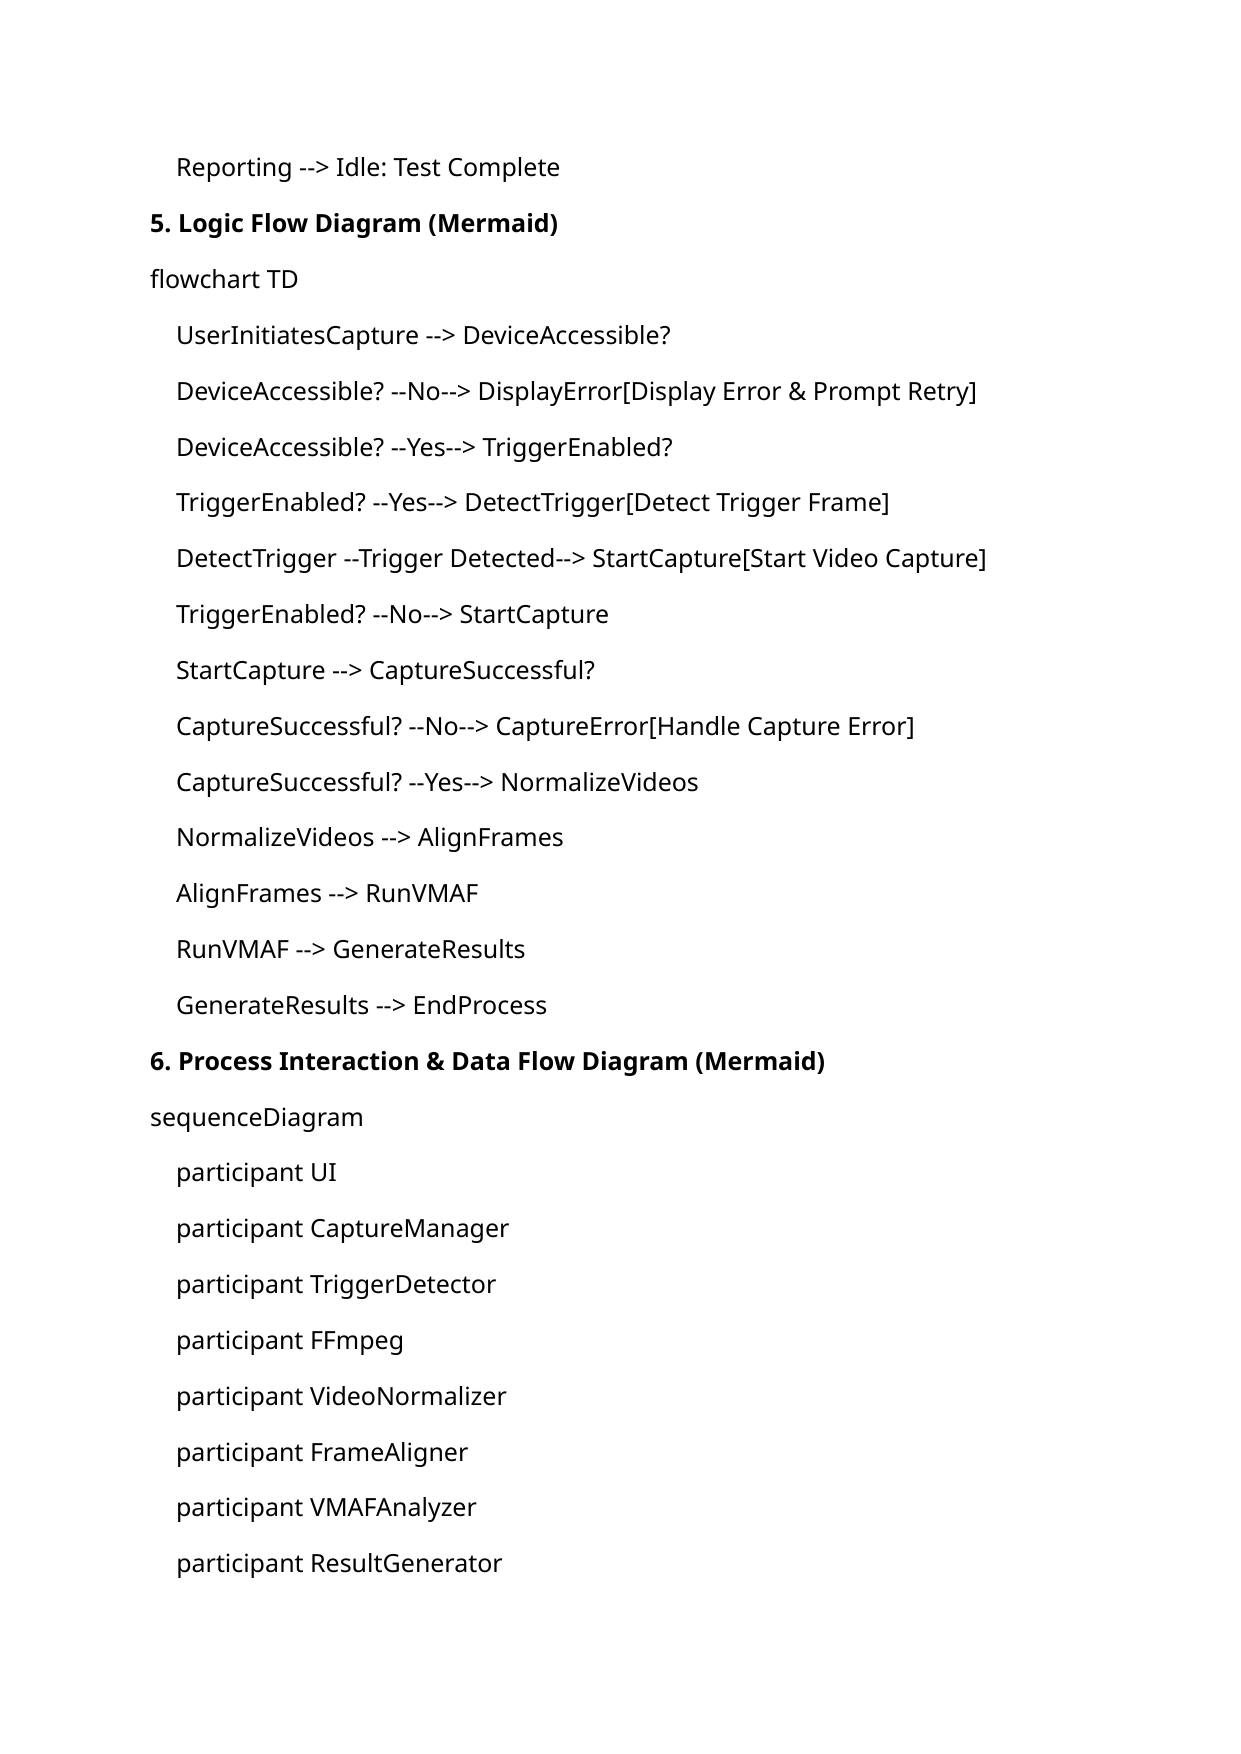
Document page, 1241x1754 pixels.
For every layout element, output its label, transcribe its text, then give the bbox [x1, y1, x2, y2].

text AlignFrames --> RunVMAF [150, 876, 1090, 910]
text UserInitiatesCapture --> DeviceAccessible? [150, 317, 1090, 352]
text participant FrameAligner [150, 1434, 1090, 1468]
text 6. Process Interaction & Data Flow Diagram (Mermaid) [150, 1043, 1090, 1077]
text sequenceDiagram [150, 1099, 1090, 1133]
text participant FFmpeg [150, 1322, 1090, 1357]
text GenerateResults --> EndProcess [150, 987, 1090, 1022]
text participant VMAFAnalyzer [150, 1490, 1090, 1524]
text TriggerEnabled? --Yes--> DetectTrigger[Detect Trigger Frame] [150, 485, 1090, 519]
text StartCapture --> CaptureSuccessful? [150, 652, 1090, 687]
text TriggerEnabled? --No--> StartCapture [150, 597, 1090, 631]
text DeviceAccessible? --No--> DisplayError[Display Error & Prompt Retry] [150, 373, 1090, 407]
text DeviceAccessible? --Yes--> TriggerEnabled? [150, 429, 1090, 463]
text CaptureSuccessful? --Yes--> NormalizeVideos [150, 764, 1090, 798]
text RunVMAF --> GenerateResults [150, 932, 1090, 966]
text DetectTrigger --Trigger Detected--> StartCapture[Start Video Capture] [150, 541, 1090, 575]
text participant CaptureManager [150, 1211, 1090, 1245]
text participant TriggerDetector [150, 1267, 1090, 1301]
text NormalizeVideos --> AlignFrames [150, 820, 1090, 854]
text Reporting --> Idle: Test Complete [150, 150, 1090, 184]
text participant VideoNormalizer [150, 1378, 1090, 1412]
text CaptureSuccessful? --No--> CaptureError[Handle Capture Error] [150, 708, 1090, 742]
text flowchart TD [150, 262, 1090, 296]
text participant UI [150, 1155, 1090, 1189]
text 5. Logic Flow Diagram (Mermaid) [150, 206, 1090, 240]
text participant ResultGenerator [150, 1546, 1090, 1580]
